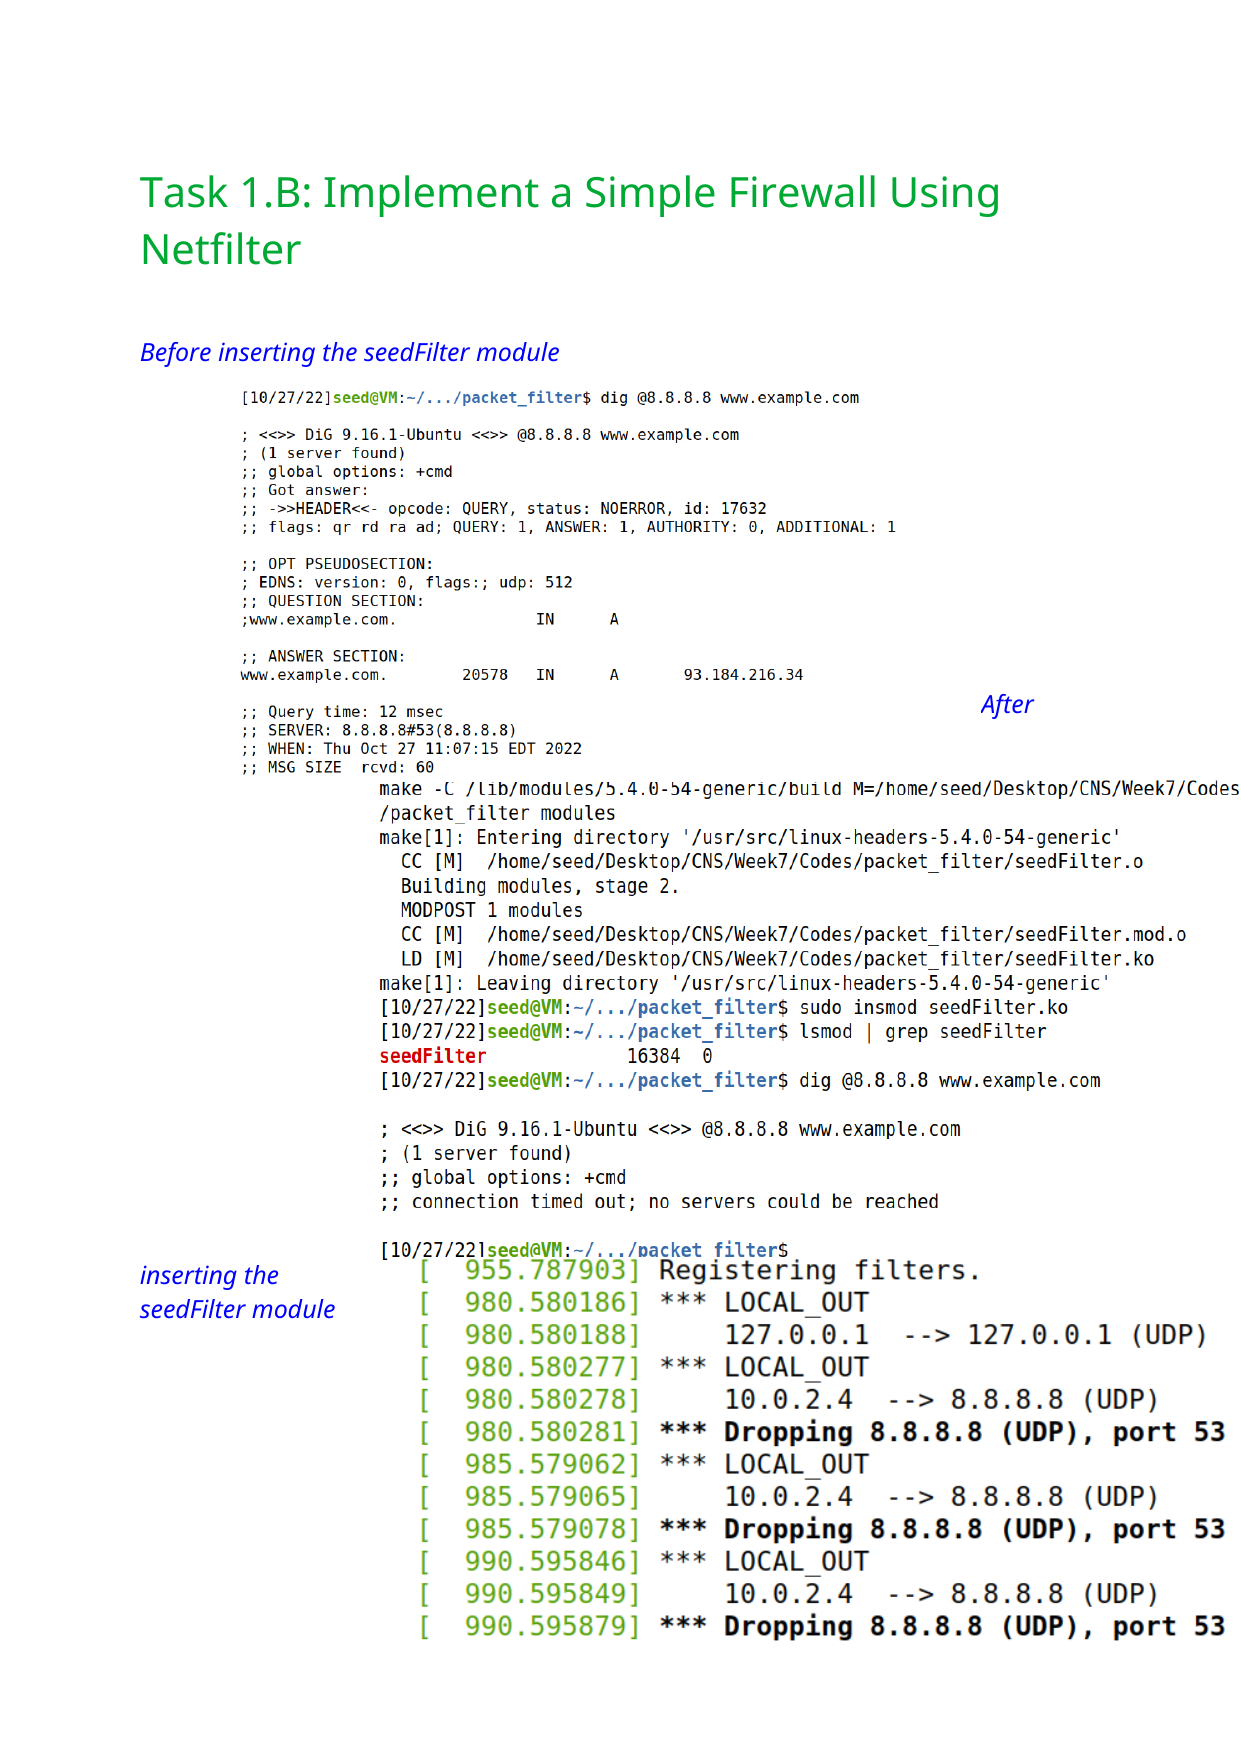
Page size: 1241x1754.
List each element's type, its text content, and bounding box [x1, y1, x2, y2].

text After inserting the seedFilter module [139, 687, 415, 1326]
picture [240, 389, 1240, 1643]
text Before inserting the seedFilter module [139, 335, 1103, 369]
text After inserting the seedFilter module [981, 687, 1103, 752]
text Task 1.B: Implement a Simple Firewall Using Netfilter [139, 163, 1103, 277]
